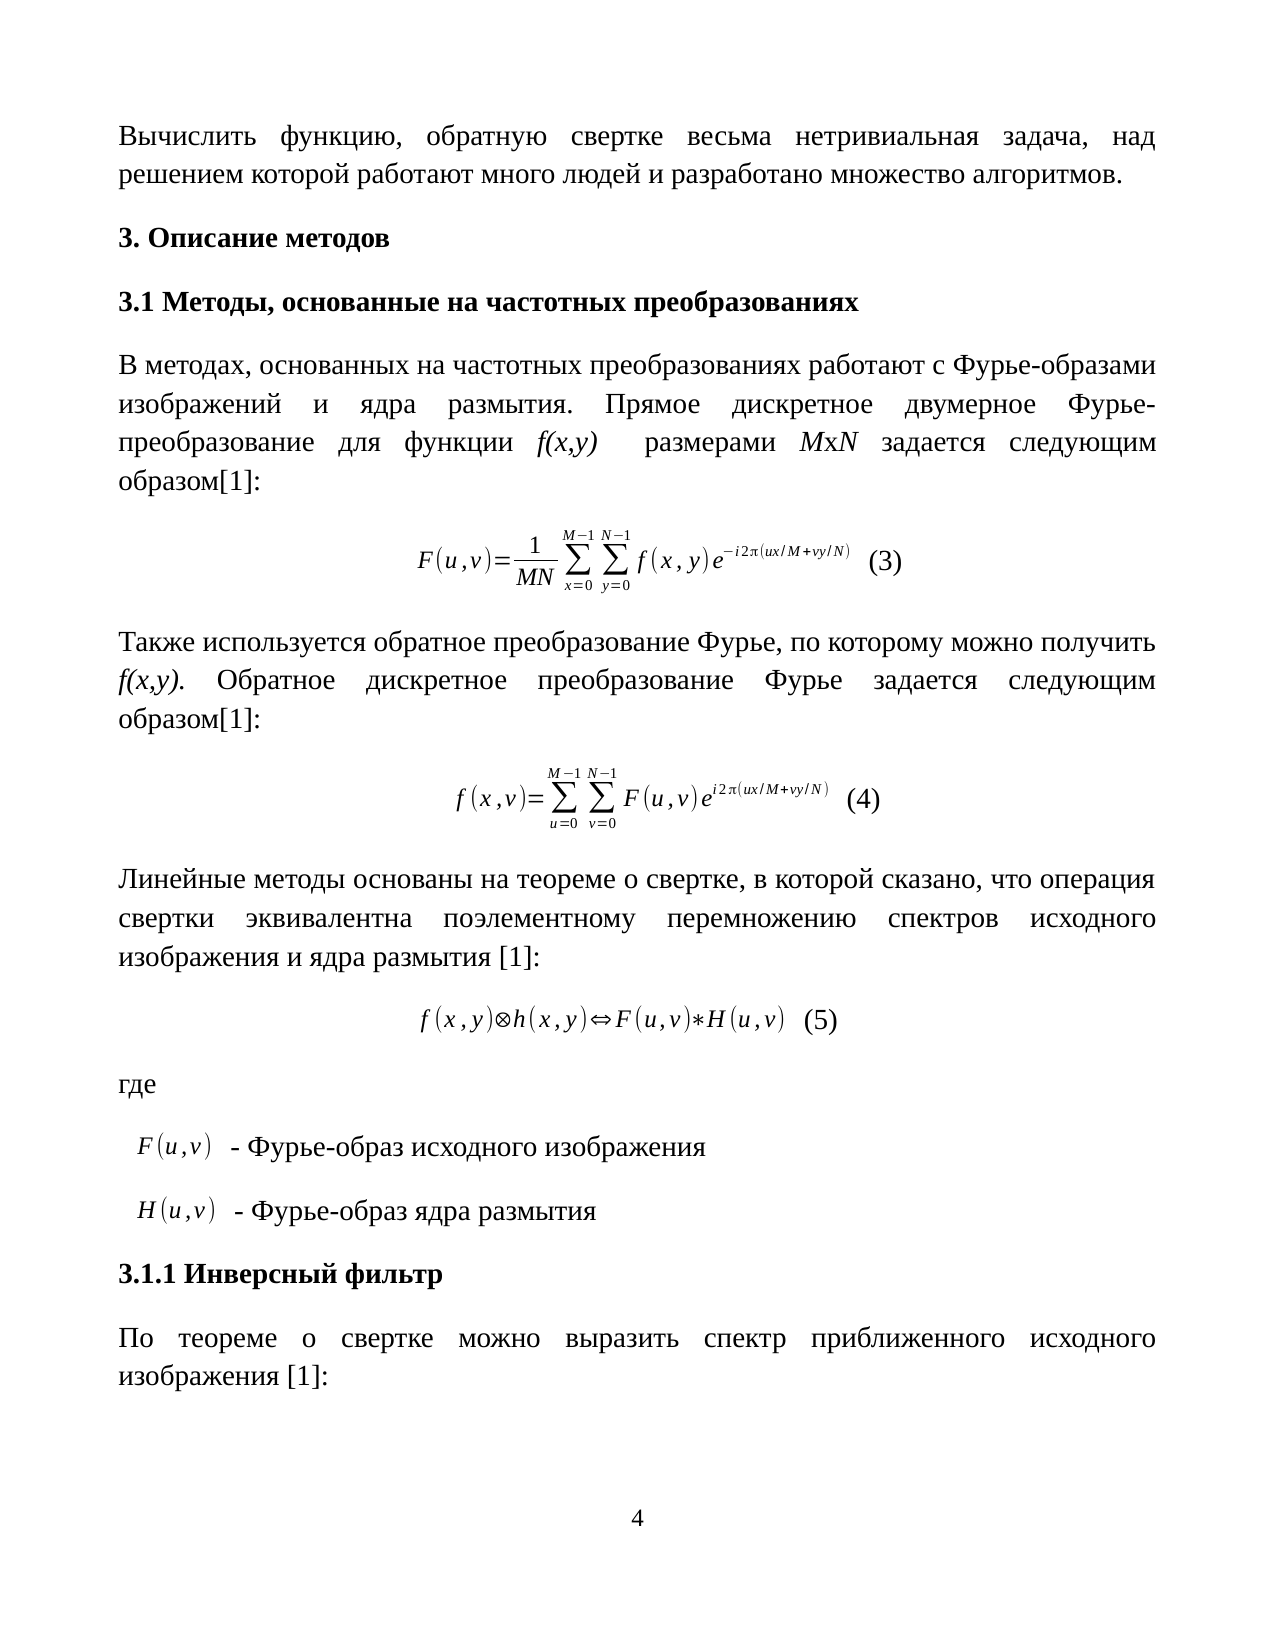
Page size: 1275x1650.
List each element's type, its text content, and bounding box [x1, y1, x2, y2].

subtitle Линейные методы основаны на теореме о свертке, в которой сказано, что операция свертки эквивалентна поэлементному перемножению спектров исходного изображения и ядра размытия [1]: [118, 862, 1157, 972]
subtitle Также используется обратное преобразование Фурье, по которому можно получить f(x,y). Обратное дискретное преобразование Фурье задается следующим образом[1]: [118, 624, 1157, 734]
subtitle где [118, 1066, 1157, 1099]
subtitle Вычислить функцию, обратную свертке весьма нетривиальная задача, над решением которой работают много людей и разработано множество алгоритмов. [118, 118, 1157, 190]
subtitle (3) [118, 526, 1157, 594]
subtitle - Фурье-образ исходного изображения [118, 1129, 1157, 1163]
subtitle 3.1.1 Инверсный фильтр [118, 1256, 1157, 1290]
subtitle 3. Описание методов [118, 220, 1157, 254]
subtitle - Фурье-образ ядра размытия [118, 1193, 1157, 1226]
subtitle (4) [118, 764, 1157, 832]
subtitle (5) [118, 1002, 1157, 1036]
subtitle 3.1 Методы, основанные на частотных преобразованиях [118, 284, 1157, 317]
subtitle В методах, основанных на частотных преобразованиях работают с Фурье-образами изображений и ядра размытия. Прямое дискретное двумерное Фурье-преобразование для функции f(x,y) размерами MxN задается следующим образом[1]: [118, 347, 1157, 496]
subtitle По теореме о свертке можно выразить спектр приближенного исходного изображения [1]: [118, 1320, 1157, 1392]
